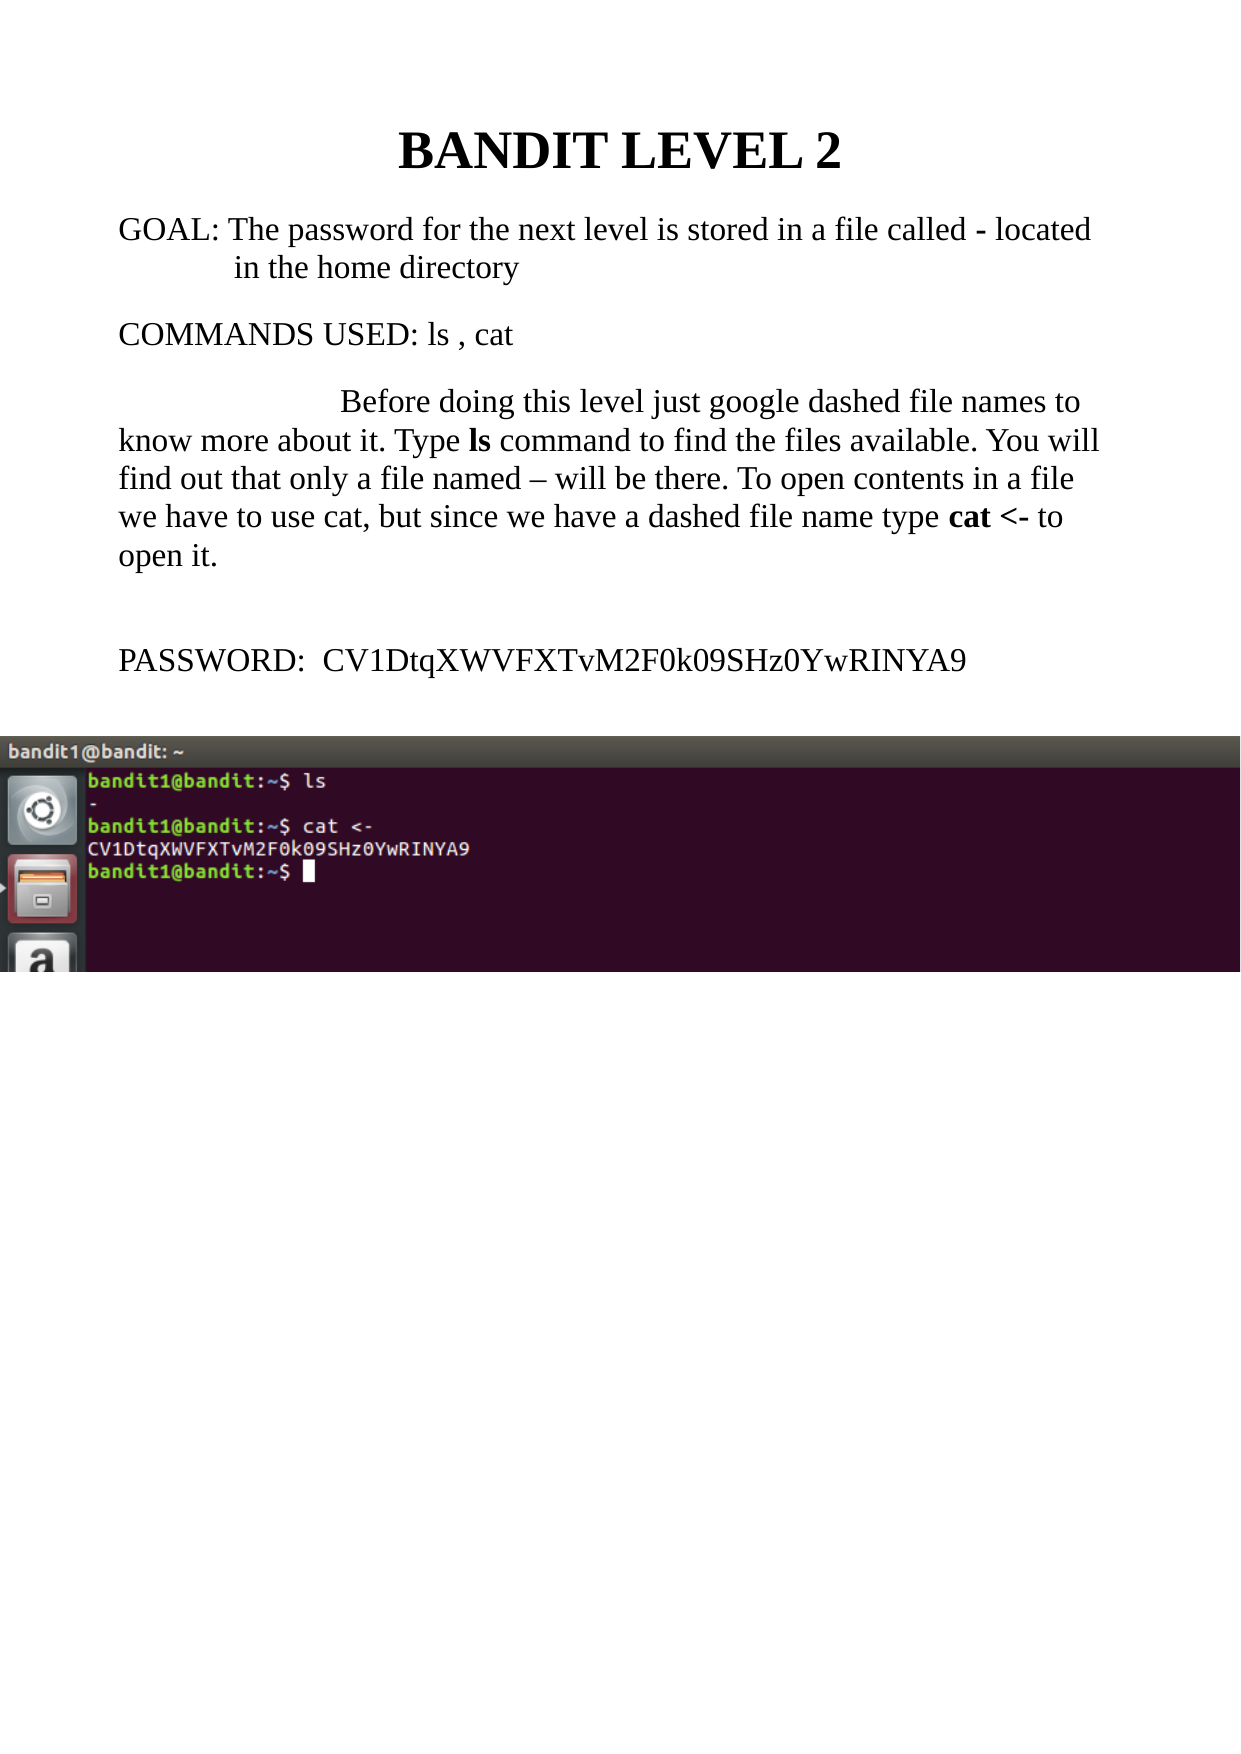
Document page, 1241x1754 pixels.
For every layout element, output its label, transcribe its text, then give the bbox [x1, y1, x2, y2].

text Before doing this level just google dashed file names to know more about it. Type ls command to find the files available. You will find out that only a file named – will be there. To open contents in a file we have to use cat, but since we have a dashed file name type cat <- to open it. [118, 382, 1122, 573]
text GOAL: The password for the next level is stored in a file called - located in the home directory [118, 209, 1122, 286]
text COMMANDS USED: ls , cat [118, 314, 1122, 353]
text BANDIT LEVEL 2 [118, 118, 1122, 180]
text PASSWORD: CV1DtqXWVFXTvM2F0k09SHz0YwRINYA9 [118, 640, 1122, 679]
